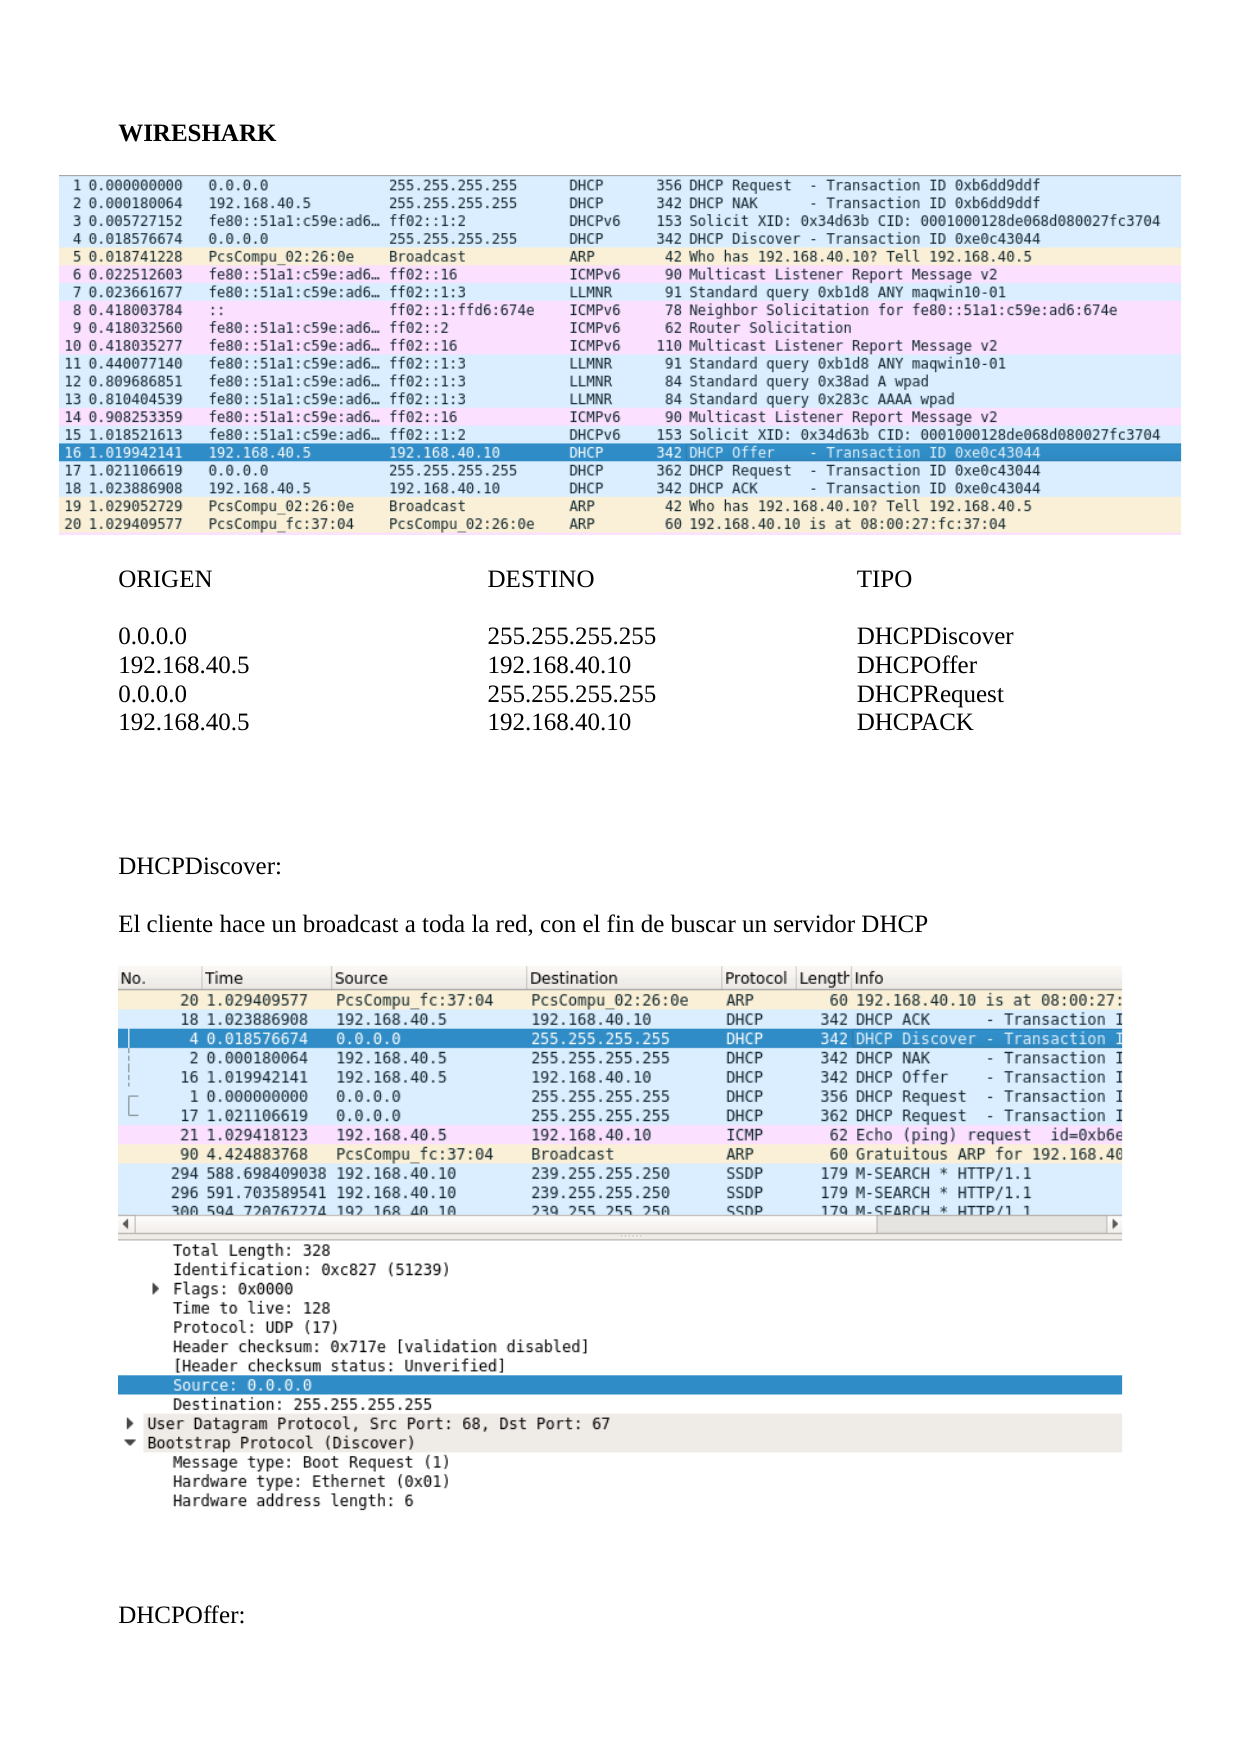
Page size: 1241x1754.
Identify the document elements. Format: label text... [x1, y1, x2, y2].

text DHCPOffer: [118, 1600, 1122, 1629]
text El cliente hace un broadcast a toda la red, con el fin de buscar un servidor DHCP [118, 909, 1122, 937]
text WIRESHARK [118, 118, 1122, 147]
text 0.0.0.0 255.255.255.255 DHCPRequest [118, 679, 1122, 707]
text DHCPDiscover: [118, 851, 1122, 880]
picture [118, 966, 1123, 1514]
text 0.0.0.0 255.255.255.255 DHCPDiscover [118, 621, 1122, 650]
text 192.168.40.5 192.168.40.10 DHCPACK [118, 707, 1122, 736]
picture [59, 175, 1182, 535]
text 192.168.40.5 192.168.40.10 DHCPOffer [118, 650, 1122, 679]
text ORIGEN DESTINO TIPO [118, 564, 1122, 592]
